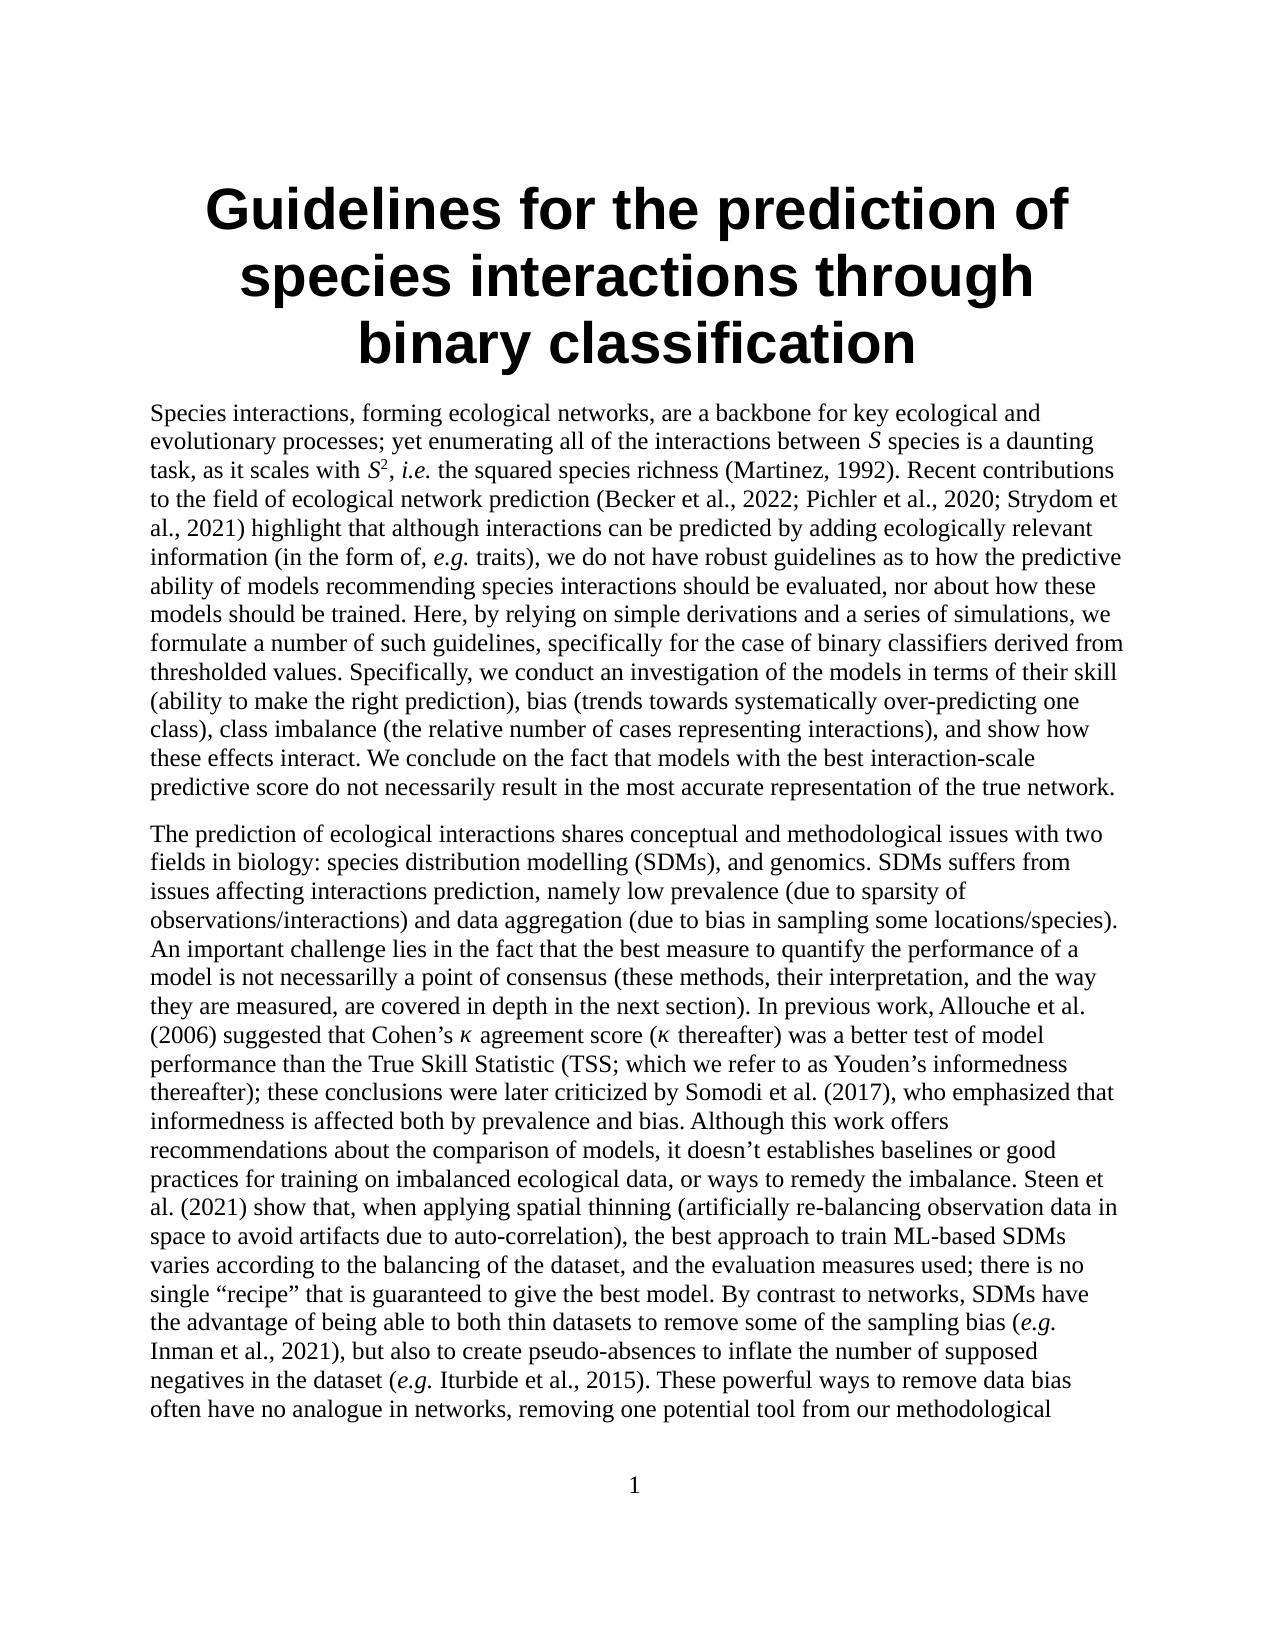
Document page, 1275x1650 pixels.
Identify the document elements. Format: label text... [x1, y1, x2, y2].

text Species interactions, forming ecological networks, are a backbone for key ecological and evolutionary processes; yet enumerating all of the interactions between species is a daunting task, as it scales with , i.e. the squared species richness (Martinez, 1992). Recent contributions to the field of ecological network prediction (Becker et al., 2022; Pichler et al., 2020; Strydom et al., 2021) highlight that although interactions can be predicted by adding ecologically relevant information (in the form of, e.g. traits), we do not have robust guidelines as to how the predictive ability of models recommending species interactions should be evaluated, nor about how these models should be trained. Here, by relying on simple derivations and a series of simulations, we formulate a number of such guidelines, specifically for the case of binary classifiers derived from thresholded values. Specifically, we conduct an investigation of the models in terms of their skill (ability to make the right prediction), bias (trends towards systematically over-predicting one class), class imbalance (the relative number of cases representing interactions), and show how these effects interact. We conclude on the fact that models with the best interaction-scale predictive score do not necessarily result in the most accurate representation of the true network. [150, 398, 1125, 801]
title Guidelines for the prediction of species interactions through binary classification [150, 175, 1125, 376]
text The prediction of ecological interactions shares conceptual and methodological issues with two fields in biology: species distribution modelling (SDMs), and genomics. SDMs suffers from issues affecting interactions prediction, namely low prevalence (due to sparsity of observations/interactions) and data aggregation (due to bias in sampling some locations/species). An important challenge lies in the fact that the best measure to quantify the performance of a model is not necessarilly a point of consensus (these methods, their interpretation, and the way they are measured, are covered in depth in the next section). In previous work, Allouche et al. (2006) suggested that Cohen’s agreement score ( thereafter) was a better test of model performance than the True Skill Statistic (TSS; which we refer to as Youden’s informedness thereafter); these conclusions were later criticized by Somodi et al. (2017), who emphasized that informedness is affected both by prevalence and bias. Although this work offers recommendations about the comparison of models, it doesn’t establishes baselines or good practices for training on imbalanced ecological data, or ways to remedy the imbalance. Steen et al. (2021) show that, when applying spatial thinning (artificially re-balancing observation data in space to avoid artifacts due to auto-correlation), the best approach to train ML-based SDMs varies according to the balancing of the dataset, and the evaluation measures used; there is no single “recipe” that is guaranteed to give the best model. By contrast to networks, SDMs have the advantage of being able to both thin datasets to remove some of the sampling bias (e.g. Inman et al., 2021), but also to create pseudo-absences to inflate the number of supposed negatives in the dataset (e.g. Iturbide et al., 2015). These powerful ways to remove data bias often have no analogue in networks, removing one potential tool from our methodological [150, 819, 1125, 1422]
